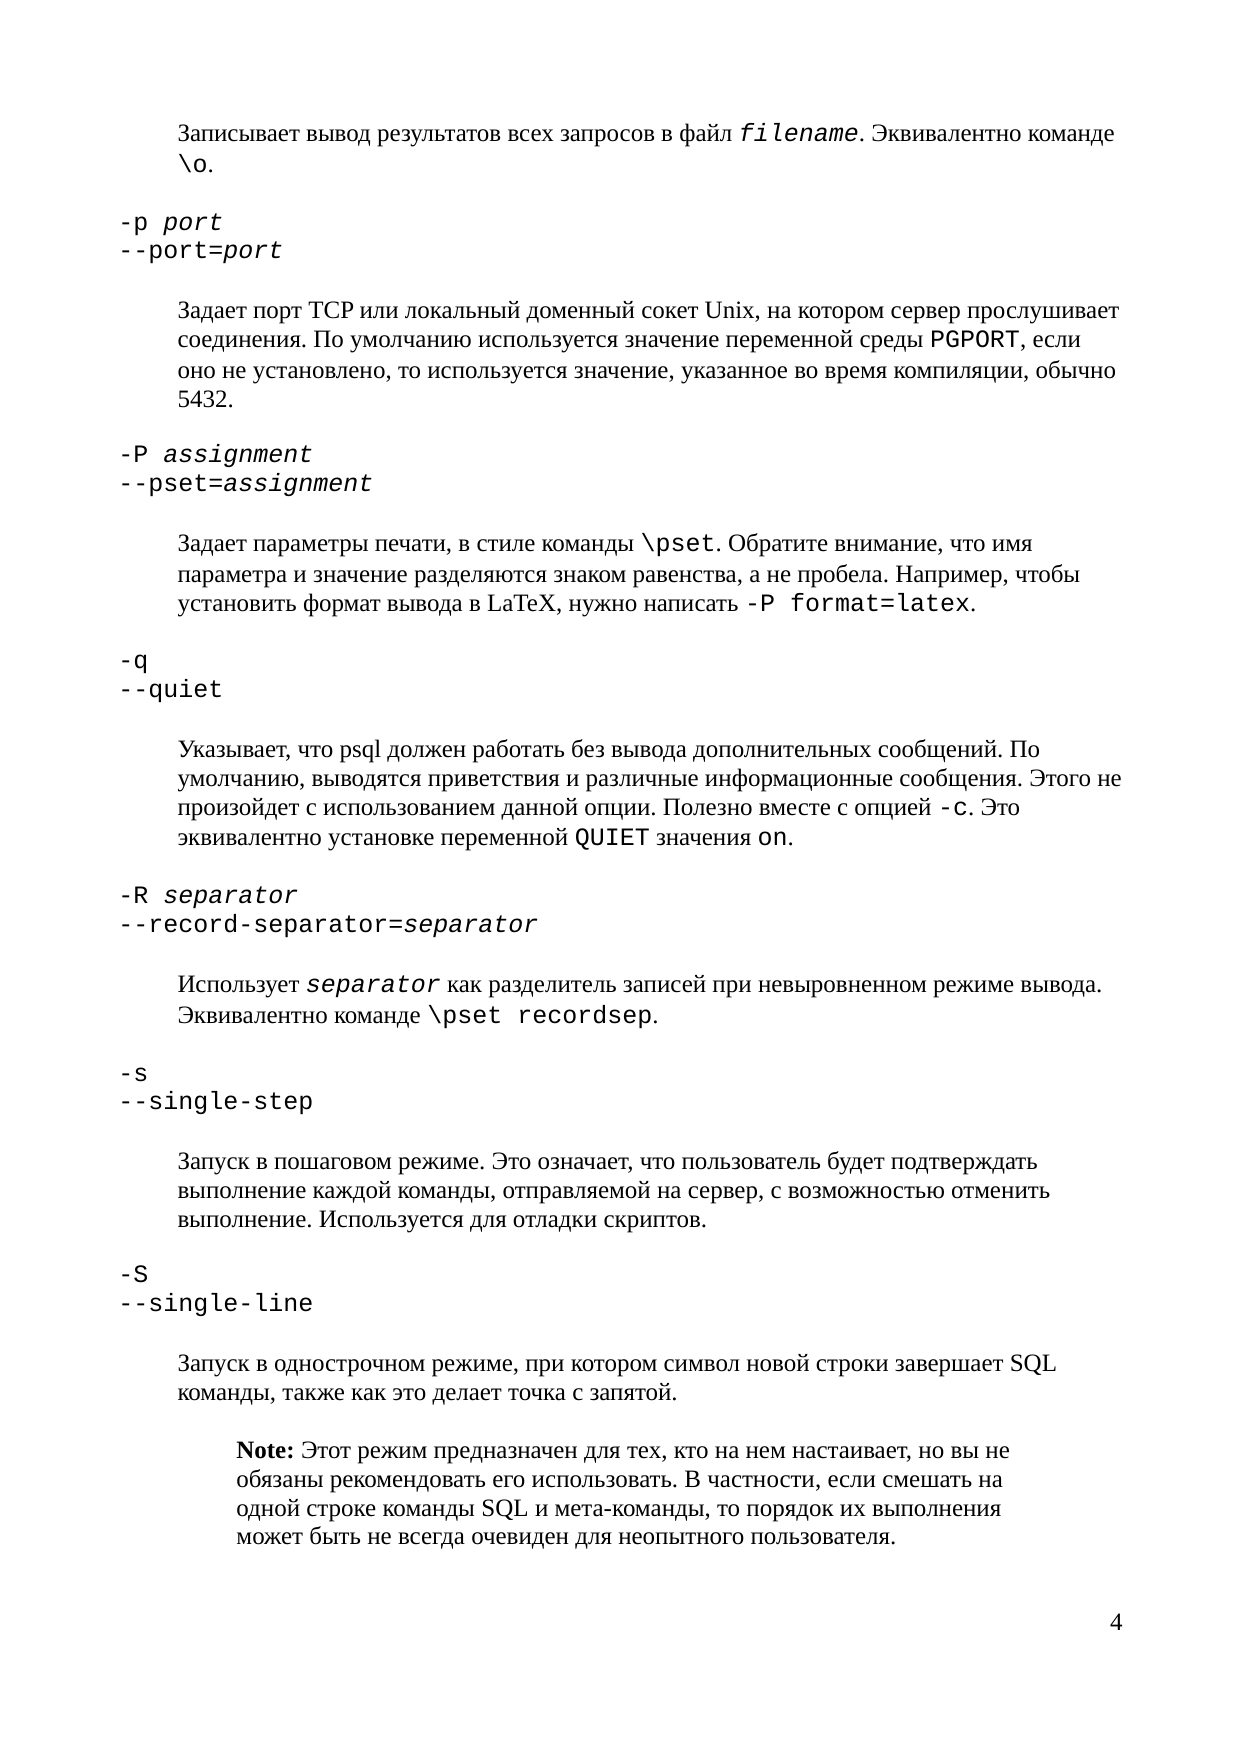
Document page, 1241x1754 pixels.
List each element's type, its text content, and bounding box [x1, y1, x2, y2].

text Note: Этот режим предназначен для тех, кто на нем настаивает, но вы не обязаны рекомендовать его использовать. В частности, если смешать на одной строке команды SQL и мета-команды, то порядок их выполнения может быть не всегда очевиден для неопытного пользователя. [236, 1435, 1063, 1550]
list Запуск в однострочном режиме, при котором символ новой строки завершает SQL команды, также как это делает точка с запятой. [177, 1348, 1122, 1406]
list Задает порт TCP или локальный доменный сокет Unix, на котором сервер прослушивает соединения. По умолчанию используется значение переменной среды PGPORT, если оно не установлено, то используется значение, указанное во время компиляции, обычно 5432. [177, 295, 1122, 412]
list Задает параметры печати, в стиле команды \pset. Обратите внимание, что имя параметра и значение разделяются знаком равенства, а не пробела. Например, чтобы установить формат вывода в LaTeX, нужно написать -P format=latex. [177, 528, 1122, 618]
subtitle -p port --port=port [118, 209, 1122, 266]
subtitle -R separator --record-separator=separator [118, 883, 1122, 939]
list Указывает, что psql должен работать без вывода дополнительных сообщений. По умолчанию, выводятся приветствия и различные информационные сообщения. Этого не произойдет с использованием данной опции. Полезно вместе с опцией -c. Это эквивалентно установке переменной QUIET значения on. [177, 734, 1122, 853]
list Использует separator как разделитель записей при невыровненном режиме вывода. Эквивалентно команде \pset recordsep. [177, 969, 1122, 1031]
subtitle -S --single-line [118, 1262, 1122, 1319]
subtitle -s --single-step [118, 1060, 1122, 1117]
subtitle -P assignment --pset=assignment [118, 442, 1122, 499]
list Записывает вывод результатов всех запросов в файл filename. Эквивалентно команде \o. [177, 118, 1122, 180]
subtitle -q --quiet [118, 648, 1122, 705]
list Запуск в пошаговом режиме. Это означает, что пользователь будет подтверждать выполнение каждой команды, отправляемой на сервер, с возможностью отменить выполнение. Используется для отладки скриптов. [177, 1146, 1122, 1232]
